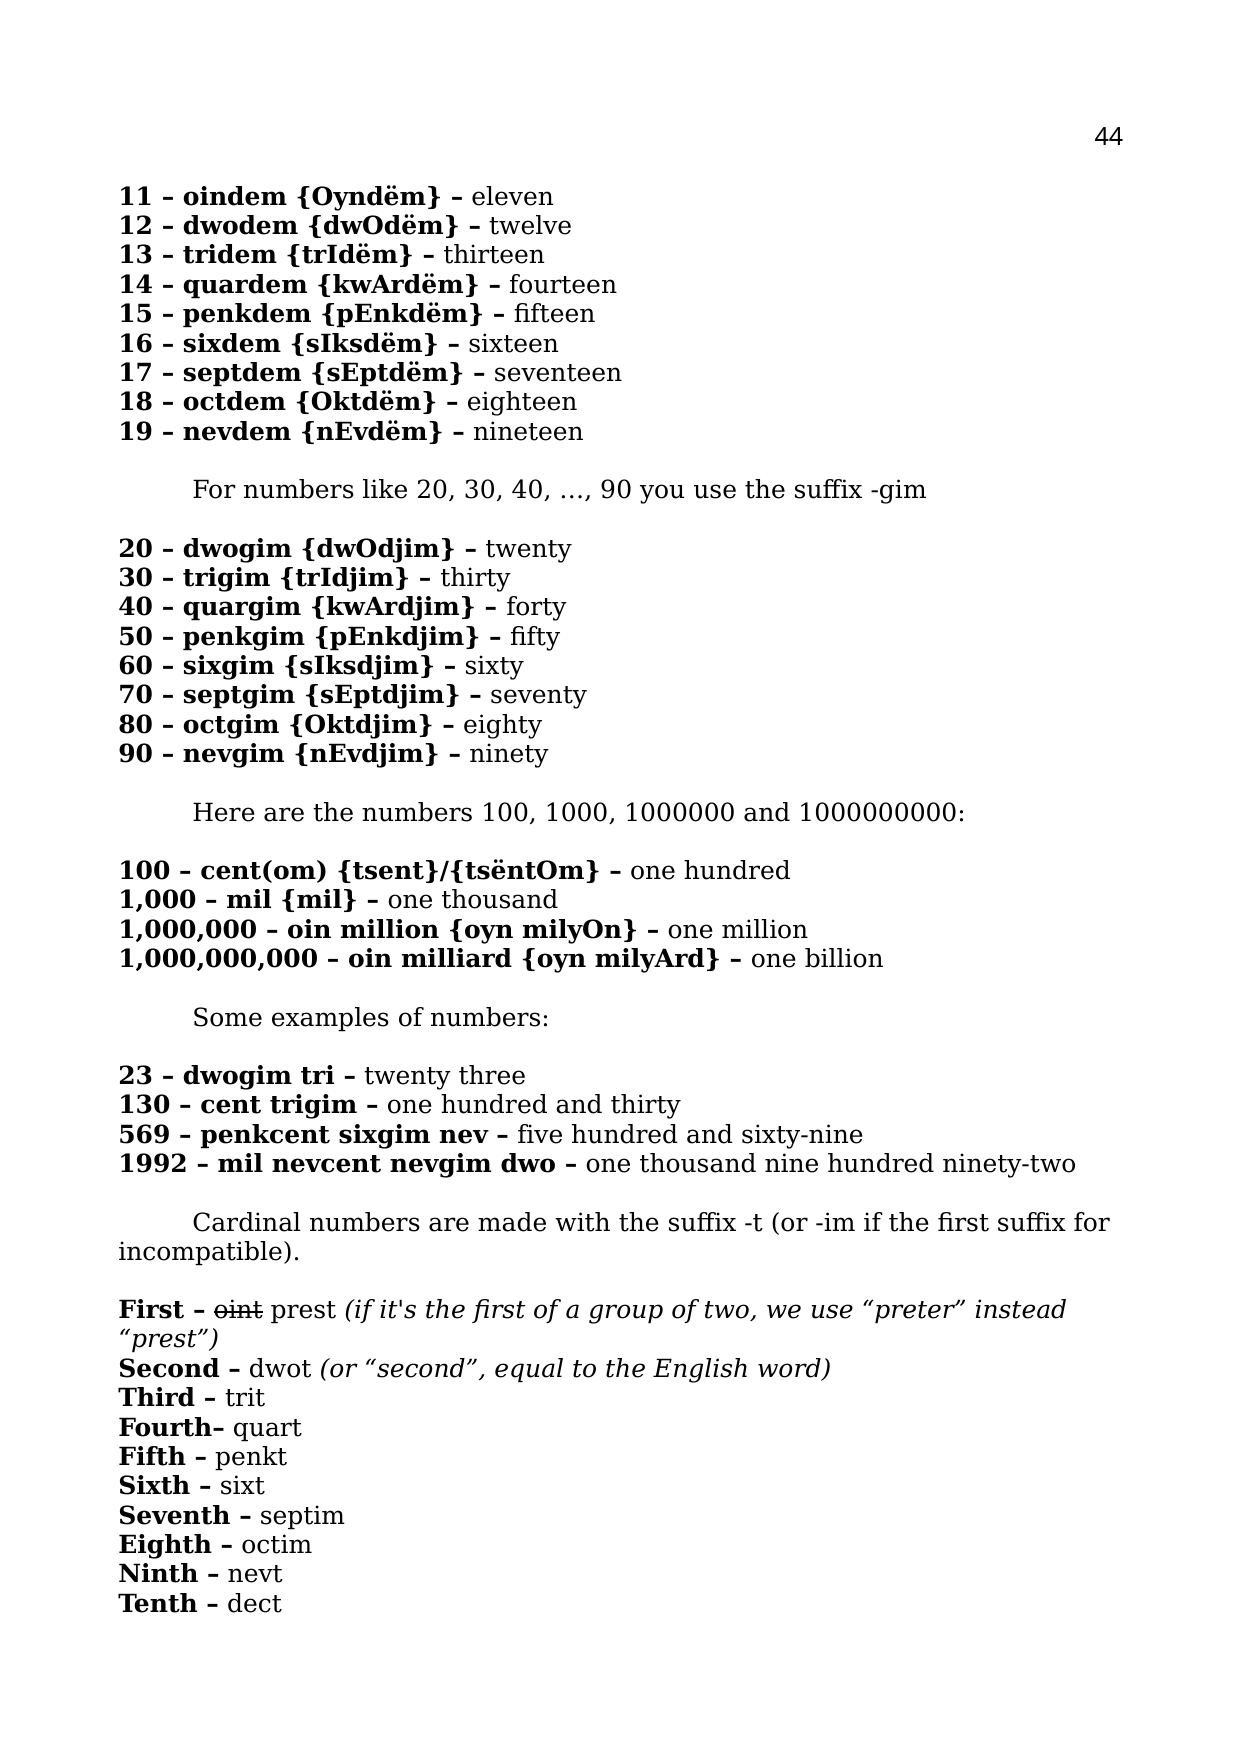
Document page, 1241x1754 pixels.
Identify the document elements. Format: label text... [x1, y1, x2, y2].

text 70 – septgim {sEptdjim} – seventy [118, 680, 1123, 710]
text 90 – nevgim {nEvdjim} – ninety [118, 739, 1123, 768]
text 50 – penkgim {pEnkdjim} – fifty [118, 622, 1123, 651]
text Sixth – sixt [118, 1471, 1123, 1501]
text Second – dwot (or “second”, equal to the English word) [118, 1354, 1123, 1383]
text Some examples of numbers: [118, 1003, 1123, 1032]
text Fifth – penkt [118, 1442, 1123, 1471]
text 23 – dwogim tri – twenty three [118, 1061, 1123, 1090]
text 11 – oindem {Oyndëm} – eleven [118, 182, 1123, 211]
text Ninth – nevt [118, 1559, 1123, 1589]
text 12 – dwodem {dwOdëm} – twelve [118, 211, 1123, 240]
text 80 – octgim {Oktdjim} – eighty [118, 710, 1123, 739]
text 1,000,000 – oin million {oyn milyOn} – one million [118, 915, 1123, 944]
text Fourth– quart [118, 1412, 1123, 1442]
text 1,000 – mil {mil} – one thousand [118, 885, 1123, 915]
text 60 – sixgim {sIksdjim} – sixty [118, 651, 1123, 680]
text Cardinal numbers are made with the suffix -t (or -im if the first suffix for incompatible). [118, 1208, 1123, 1266]
text 40 – quargim {kwArdjim} – forty [118, 592, 1123, 622]
text 18 – octdem {Oktdëm} – eighteen [118, 387, 1123, 417]
text 13 – tridem {trIdëm} – thirteen [118, 240, 1123, 270]
text Eighth – octim [118, 1530, 1123, 1559]
text 1992 – mil nevcent nevgim dwo – one thousand nine hundred ninety-two [118, 1149, 1123, 1178]
text 1,000,000,000 – oin milliard {oyn milyArd} – one billion [118, 944, 1123, 973]
text 15 – penkdem {pEnkdëm} – fifteen [118, 299, 1123, 328]
text 19 – nevdem {nEvdëm} – nineteen [118, 417, 1123, 446]
text For numbers like 20, 30, 40, …, 90 you use the suffix -gim [118, 475, 1123, 504]
text 16 – sixdem {sIksdëm} – sixteen [118, 328, 1123, 358]
text First – oint prest (if it's the first of a group of two, we use “preter” instead “prest”) [118, 1295, 1123, 1354]
text Here are the numbers 100, 1000, 1000000 and 1000000000: [118, 798, 1123, 827]
text 569 – penkcent sixgim nev – five hundred and sixty-nine [118, 1120, 1123, 1149]
text 20 – dwogim {dwOdjim} – twenty [118, 533, 1123, 563]
text Third – trit [118, 1383, 1123, 1412]
text 130 – cent trigim – one hundred and thirty [118, 1090, 1123, 1120]
text Seventh – septim [118, 1501, 1123, 1530]
text 100 – cent(om) {tsent}/{tsëntOm} – one hundred [118, 856, 1123, 885]
text 30 – trigim {trIdjim} – thirty [118, 563, 1123, 592]
text 17 – septdem {sEptdëm} – seventeen [118, 358, 1123, 387]
text Tenth – dect [118, 1589, 1123, 1618]
text 14 – quardem {kwArdëm} – fourteen [118, 270, 1123, 299]
